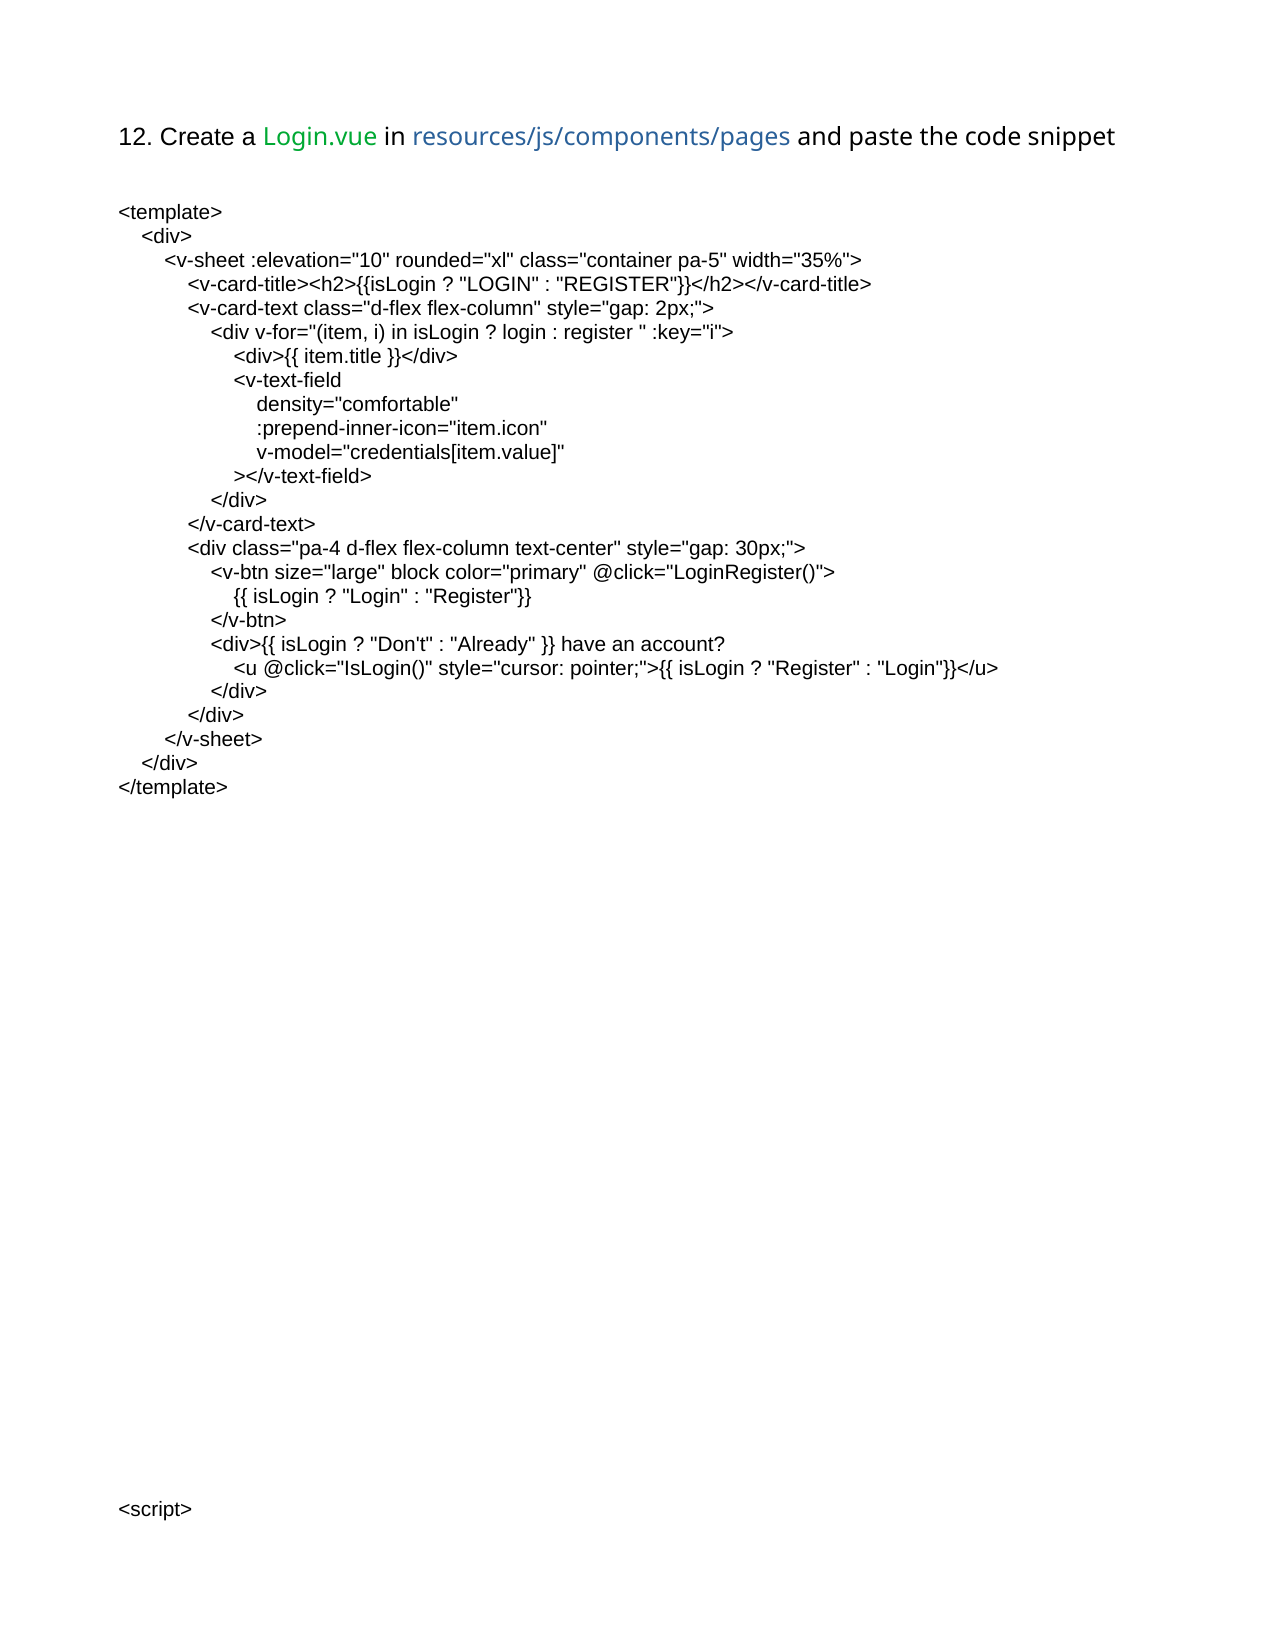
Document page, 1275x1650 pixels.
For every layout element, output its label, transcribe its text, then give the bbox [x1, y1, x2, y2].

text <v-btn size="large" block color="primary" @click="LoginRegister()"> [118, 559, 1157, 583]
text ></v-text-field> [118, 464, 1157, 488]
text <script> [118, 1497, 1157, 1521]
text <v-sheet :elevation="10" rounded="xl" class="container pa-5" width="35%"> [118, 248, 1157, 272]
text </v-card-text> [118, 512, 1157, 536]
text <div> [118, 224, 1157, 248]
text <div v-for="(item, i) in isLogin ? login : register " :key="i"> [118, 320, 1157, 344]
text </div> [118, 679, 1157, 703]
text <u @click="IsLogin()" style="cursor: pointer;">{{ isLogin ? "Register" : "Login"}}</u> [118, 655, 1157, 679]
text {{ isLogin ? "Login" : "Register"}} [118, 583, 1157, 607]
text <div class="pa-4 d-flex flex-column text-center" style="gap: 30px;"> [118, 536, 1157, 559]
text </v-btn> [118, 607, 1157, 631]
text <div>{{ isLogin ? "Don't" : "Already" }} have an account? [118, 631, 1157, 655]
text </div> [118, 751, 1157, 775]
text </div> [118, 488, 1157, 512]
text 12. Create a Login.vue in resources/js/components/pages and paste the code snippet [118, 118, 1157, 152]
text density="comfortable" [118, 392, 1157, 416]
text </div> [118, 703, 1157, 727]
text <template> [118, 200, 1157, 224]
text :prepend-inner-icon="item.icon" [118, 416, 1157, 440]
text </template> [118, 775, 1157, 799]
text v-model="credentials[item.value]" [118, 440, 1157, 464]
text <v-card-title><h2>{{isLogin ? "LOGIN" : "REGISTER"}}</h2></v-card-title> [118, 272, 1157, 296]
text <div>{{ item.title }}</div> [118, 344, 1157, 368]
text <v-text-field [118, 368, 1157, 392]
text <v-card-text class="d-flex flex-column" style="gap: 2px;"> [118, 296, 1157, 320]
text </v-sheet> [118, 727, 1157, 751]
